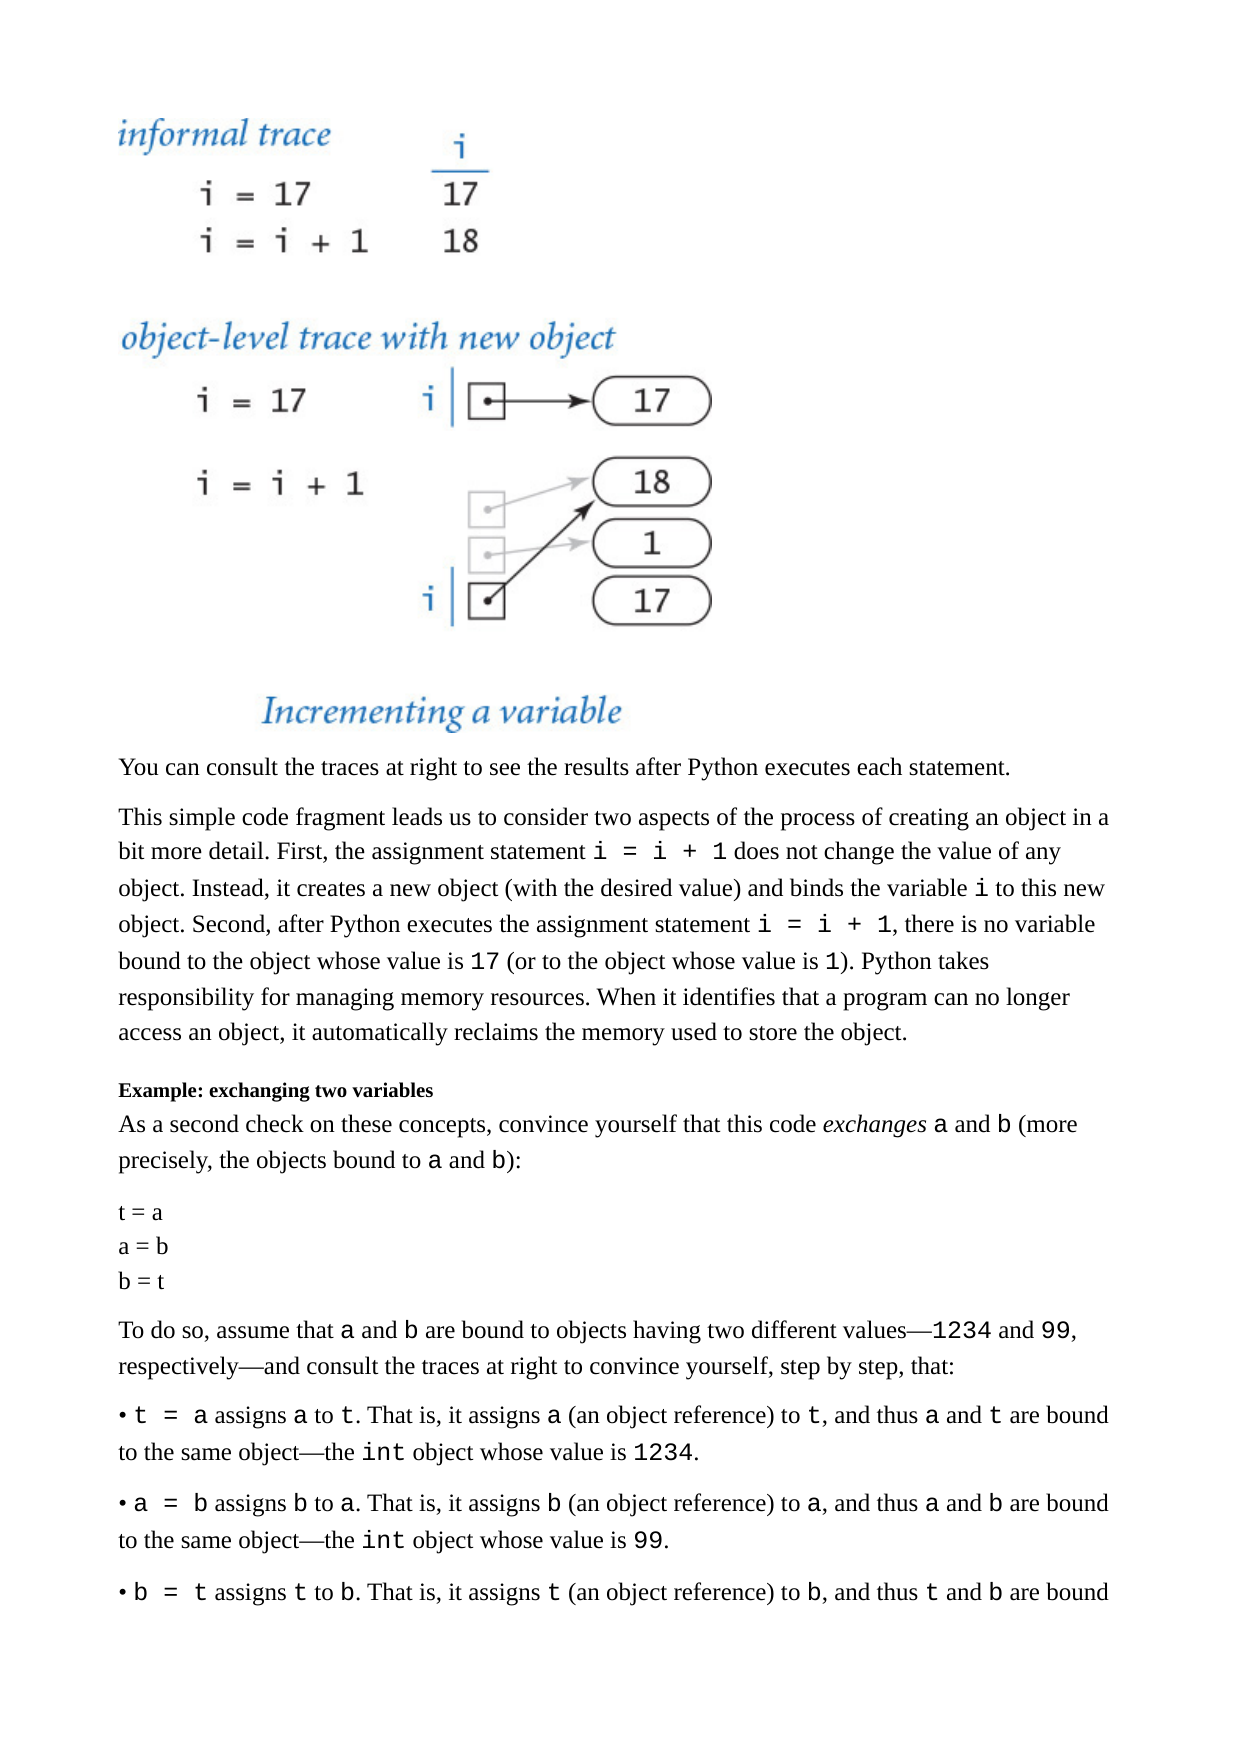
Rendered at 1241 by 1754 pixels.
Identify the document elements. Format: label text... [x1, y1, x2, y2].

text t = a a = b b = t [118, 1197, 1122, 1294]
text As a second check on these concepts, convince yourself that this code exchanges a and b (more precisely, the objects bound to a and b): [118, 1109, 1122, 1176]
text To do so, assume that a and b are bound to objects having two different values—1234 and 99, respectively—and consult the traces at right to convince yourself, step by step, that: [118, 1315, 1122, 1380]
text This simple code fragment leads us to consider two aspects of the process of creating an object in a bit more detail. First, the assignment statement i = i + 1 does not change the value of any object. Instead, it creates a new object (with the desired value) and binds the variable i to this new object. Second, after Python executes the assignment statement i = i + 1, there is no variable bound to the object whose value is 17 (or to the object whose value is 1). Python takes responsibility for managing memory resources. When it identifies that a program can no longer access an object, it automatically reclaims the memory used to store the object. [118, 802, 1122, 1046]
text • a = b assigns b to a. That is, it assigns b (an object reference) to a, and thus a and b are bound to the same object—the int object whose value is 99. [118, 1488, 1122, 1556]
picture [118, 118, 712, 733]
text • t = a assigns a to t. That is, it assigns a (an object reference) to t, and thus a and t are bound to the same object—the int object whose value is 1234. [118, 1400, 1122, 1468]
subtitle Example: exchanging two variables [118, 1078, 1122, 1102]
text • b = t assigns t to b. That is, it assigns t (an object reference) to b, and thus t and b are bound [118, 1577, 1122, 1607]
text You can consult the traces at right to see the results after Python executes each statement. [118, 752, 1122, 781]
